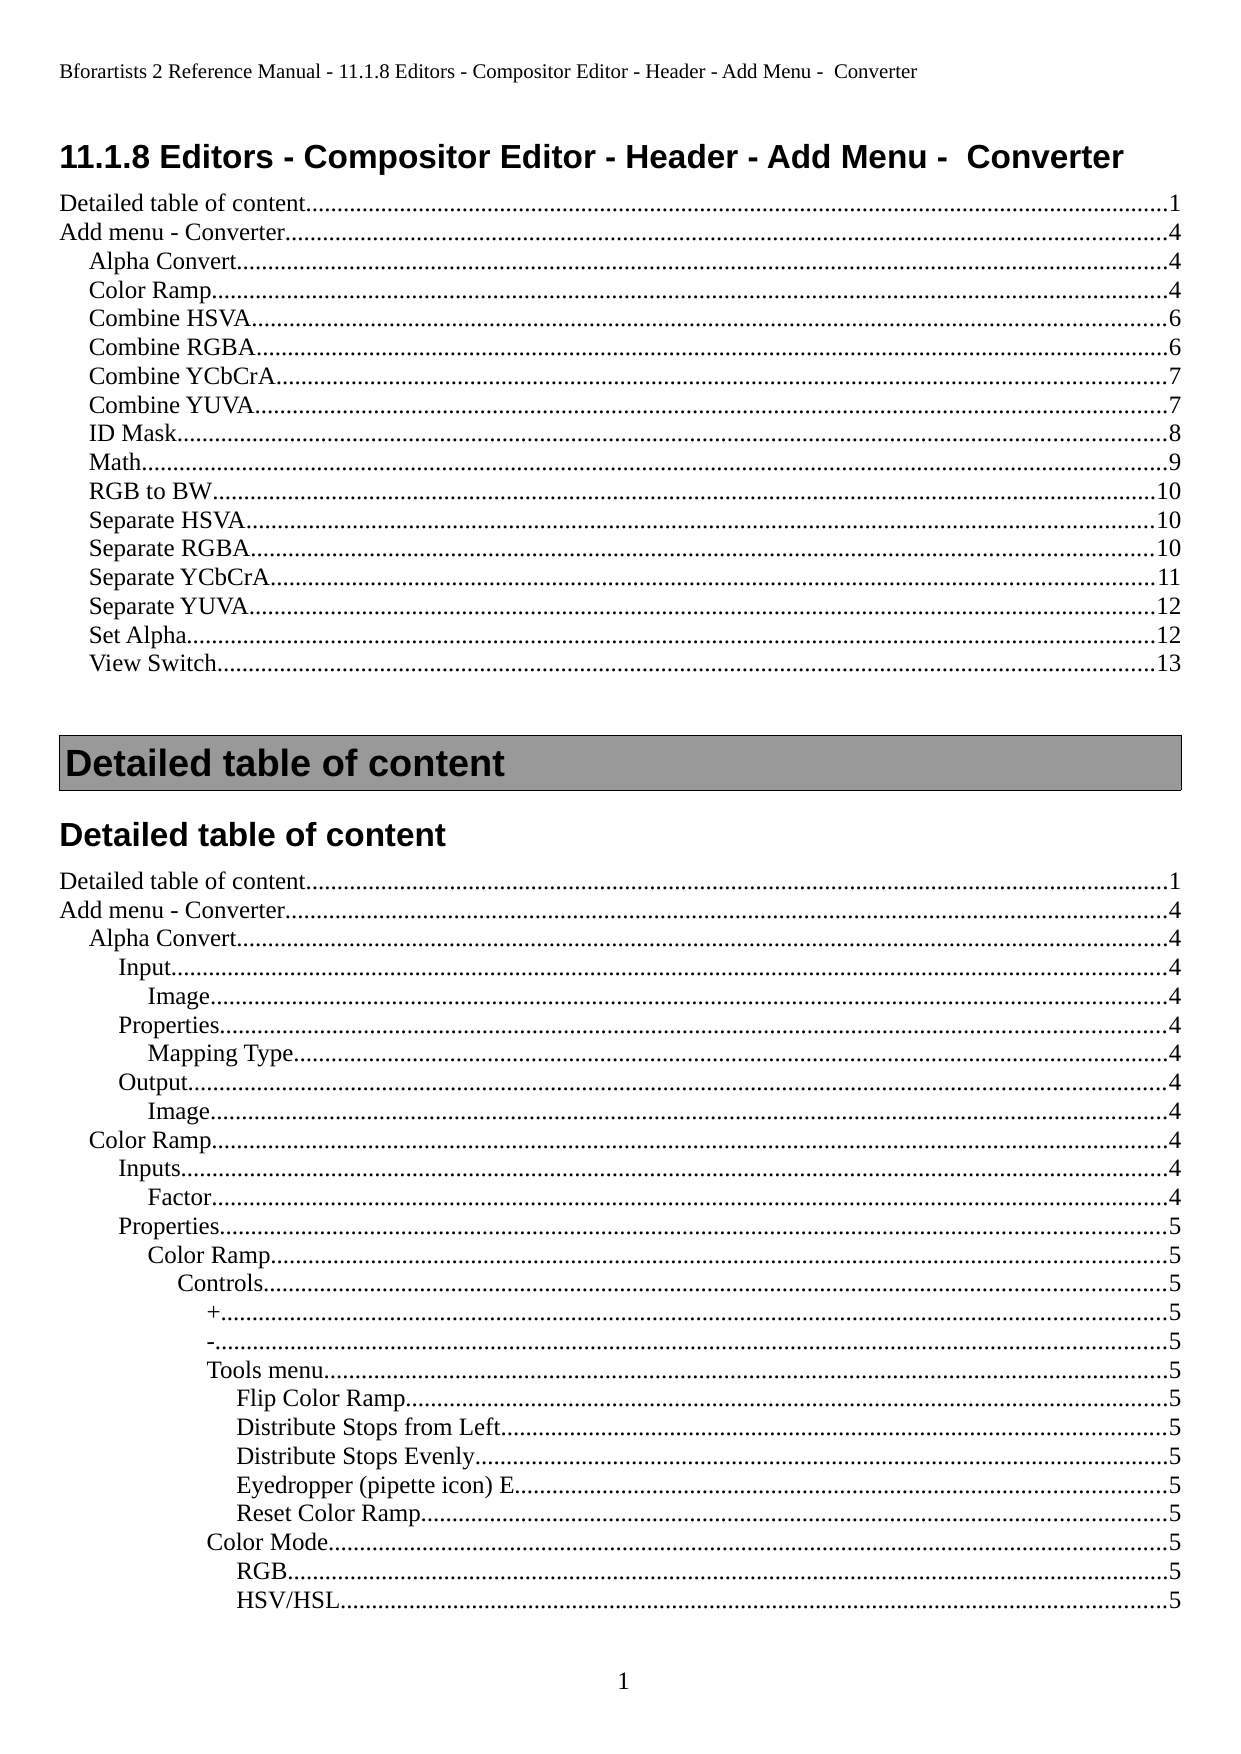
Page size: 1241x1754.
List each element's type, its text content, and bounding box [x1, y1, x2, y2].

text Mapping Type 4 [147, 1038, 1181, 1067]
text - 5 [206, 1326, 1181, 1355]
text + 5 [206, 1297, 1181, 1326]
text Tools menu 5 [206, 1355, 1181, 1383]
text Properties 5 [118, 1211, 1181, 1240]
text Combine HSVA 6 [88, 303, 1181, 332]
text Separate HSVA 10 [88, 505, 1181, 533]
text Input 4 [118, 952, 1181, 981]
text Add menu - Converter 4 [59, 895, 1181, 923]
text Detailed table of content 1 [59, 866, 1181, 895]
text Color Ramp 4 [88, 1125, 1181, 1153]
text Inputs 4 [118, 1153, 1181, 1182]
text Set Alpha 12 [88, 620, 1181, 648]
table_header Detailed table of content [60, 736, 1181, 790]
text Output 4 [118, 1067, 1181, 1096]
text Distribute Stops from Left 5 [236, 1412, 1181, 1441]
text Alpha Convert 4 [88, 246, 1181, 275]
text Flip Color Ramp 5 [236, 1383, 1181, 1412]
text Math 9 [88, 447, 1181, 476]
subtitle 11.1.8 Editors - Compositor Editor - Header - Add Menu - Converter [59, 138, 1181, 176]
text ID Mask 8 [88, 418, 1181, 447]
text Detailed table of content 1 [59, 188, 1181, 217]
text RGB to BW 10 [88, 476, 1181, 505]
text RGB 5 [236, 1556, 1181, 1585]
text Color Ramp 4 [88, 275, 1181, 303]
text Color Ramp 5 [147, 1240, 1181, 1268]
text Alpha Convert 4 [88, 923, 1181, 952]
text Eyedropper (pipette icon) E 5 [236, 1470, 1181, 1498]
text Combine RGBA 6 [88, 332, 1181, 361]
text Controls 5 [177, 1268, 1181, 1297]
text Add menu - Converter 4 [59, 217, 1181, 246]
subtitle Detailed table of content [59, 815, 1181, 853]
text Properties 4 [118, 1010, 1181, 1038]
text View Switch 13 [88, 648, 1181, 677]
text HSV/HSL 5 [236, 1585, 1181, 1613]
text Color Mode 5 [206, 1527, 1181, 1556]
text Separate RGBA 10 [88, 533, 1181, 562]
text Image 4 [147, 981, 1181, 1010]
text Separate YUVA 12 [88, 591, 1181, 620]
text Combine YCbCrA 7 [88, 361, 1181, 390]
text Combine YUVA 7 [88, 390, 1181, 418]
text Factor 4 [147, 1182, 1181, 1211]
text Image 4 [147, 1096, 1181, 1125]
text Reset Color Ramp 5 [236, 1498, 1181, 1527]
text Separate YCbCrA 11 [88, 562, 1181, 591]
text Distribute Stops Evenly 5 [236, 1441, 1181, 1470]
